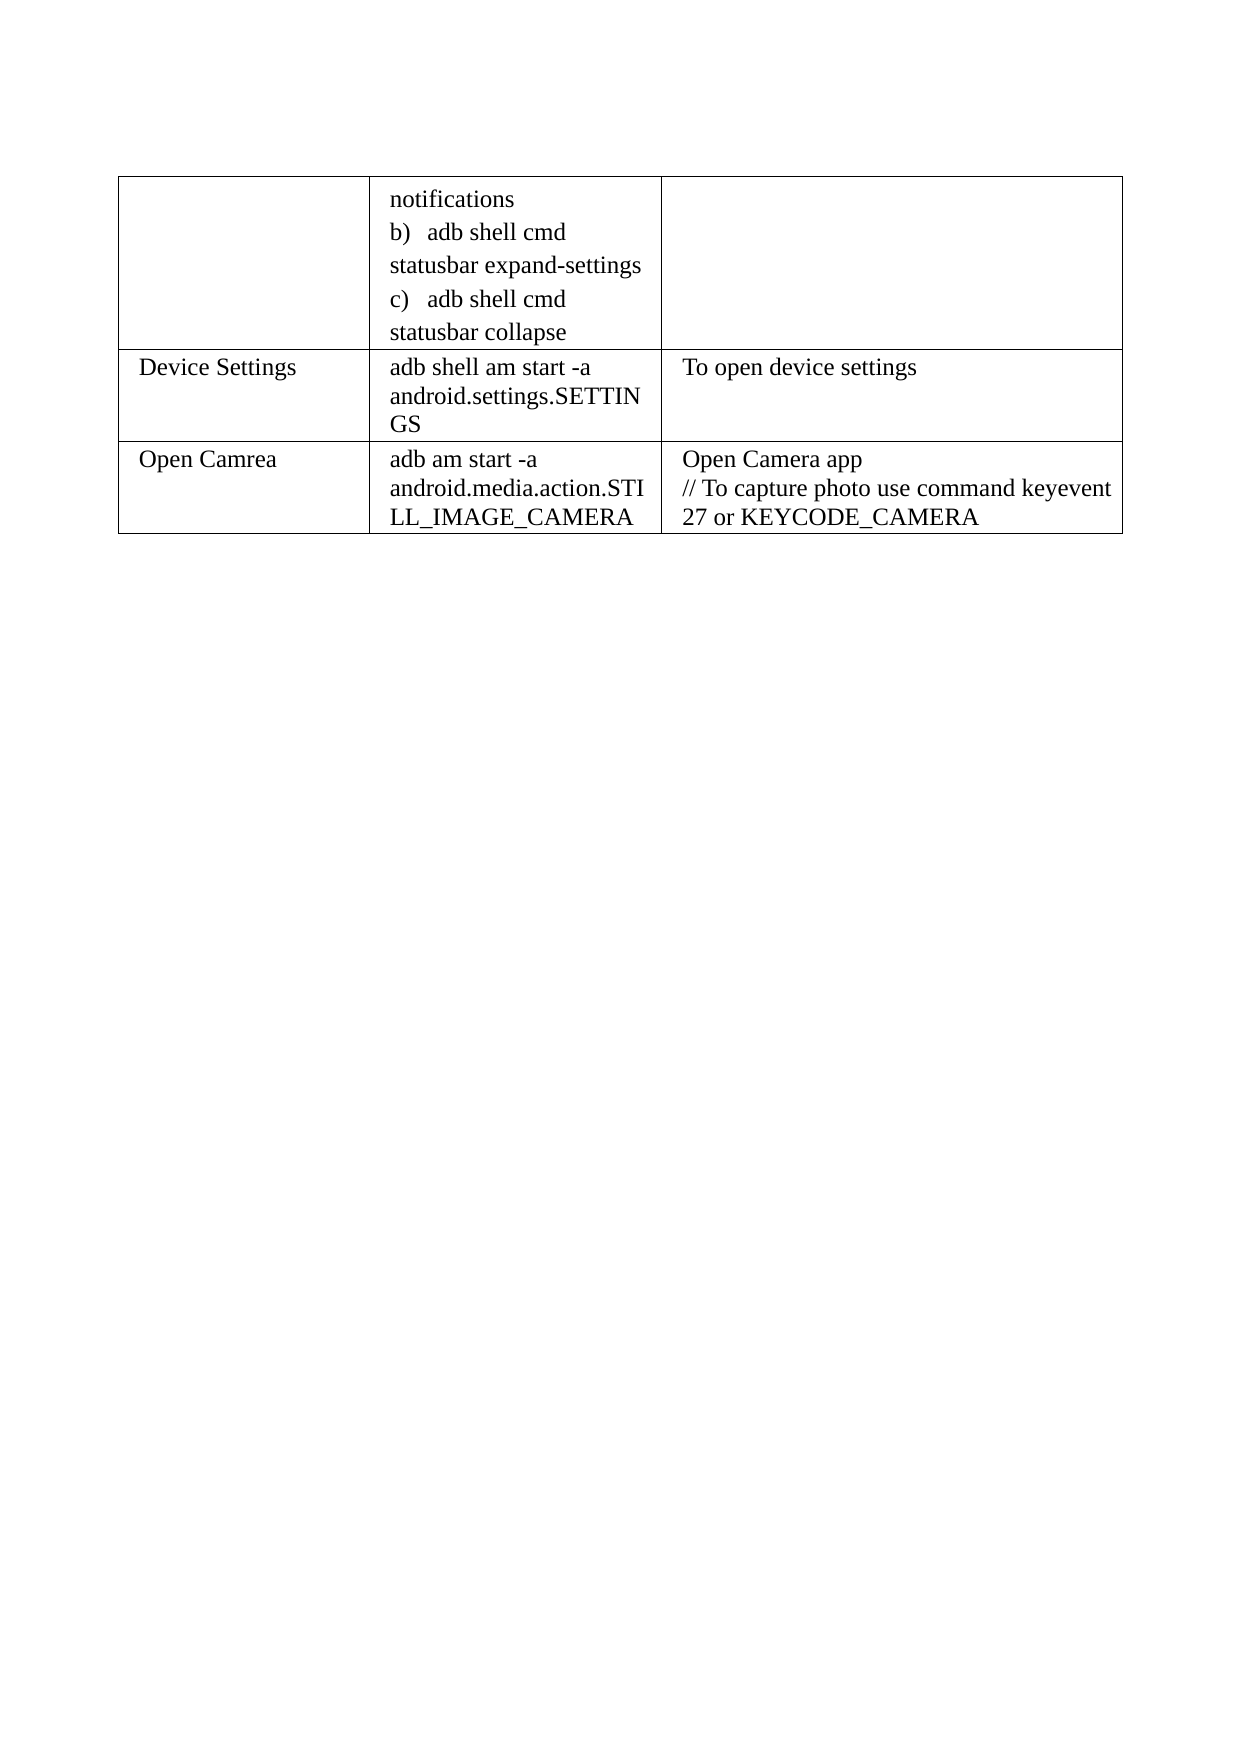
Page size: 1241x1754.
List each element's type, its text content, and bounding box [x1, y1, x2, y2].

table_cell adb am start -a android.media.action.STILL_IMAGE_CAMERA [370, 442, 661, 533]
table_cell [662, 177, 1122, 349]
table_cell Open Camrea [119, 442, 369, 533]
table_cell Open Camera app // To capture photo use command keyevent 27 or KEYCODE_CAMERA [662, 442, 1122, 533]
table_cell [119, 177, 369, 349]
table_cell Device Settings [119, 350, 369, 441]
table_cell notifications adb shell cmd statusbar expand-settings adb shell cmd statusbar collapse [370, 177, 661, 349]
table_cell To open device settings [662, 350, 1122, 441]
table_cell adb shell am start -a android.settings.SETTINGS [370, 350, 661, 441]
